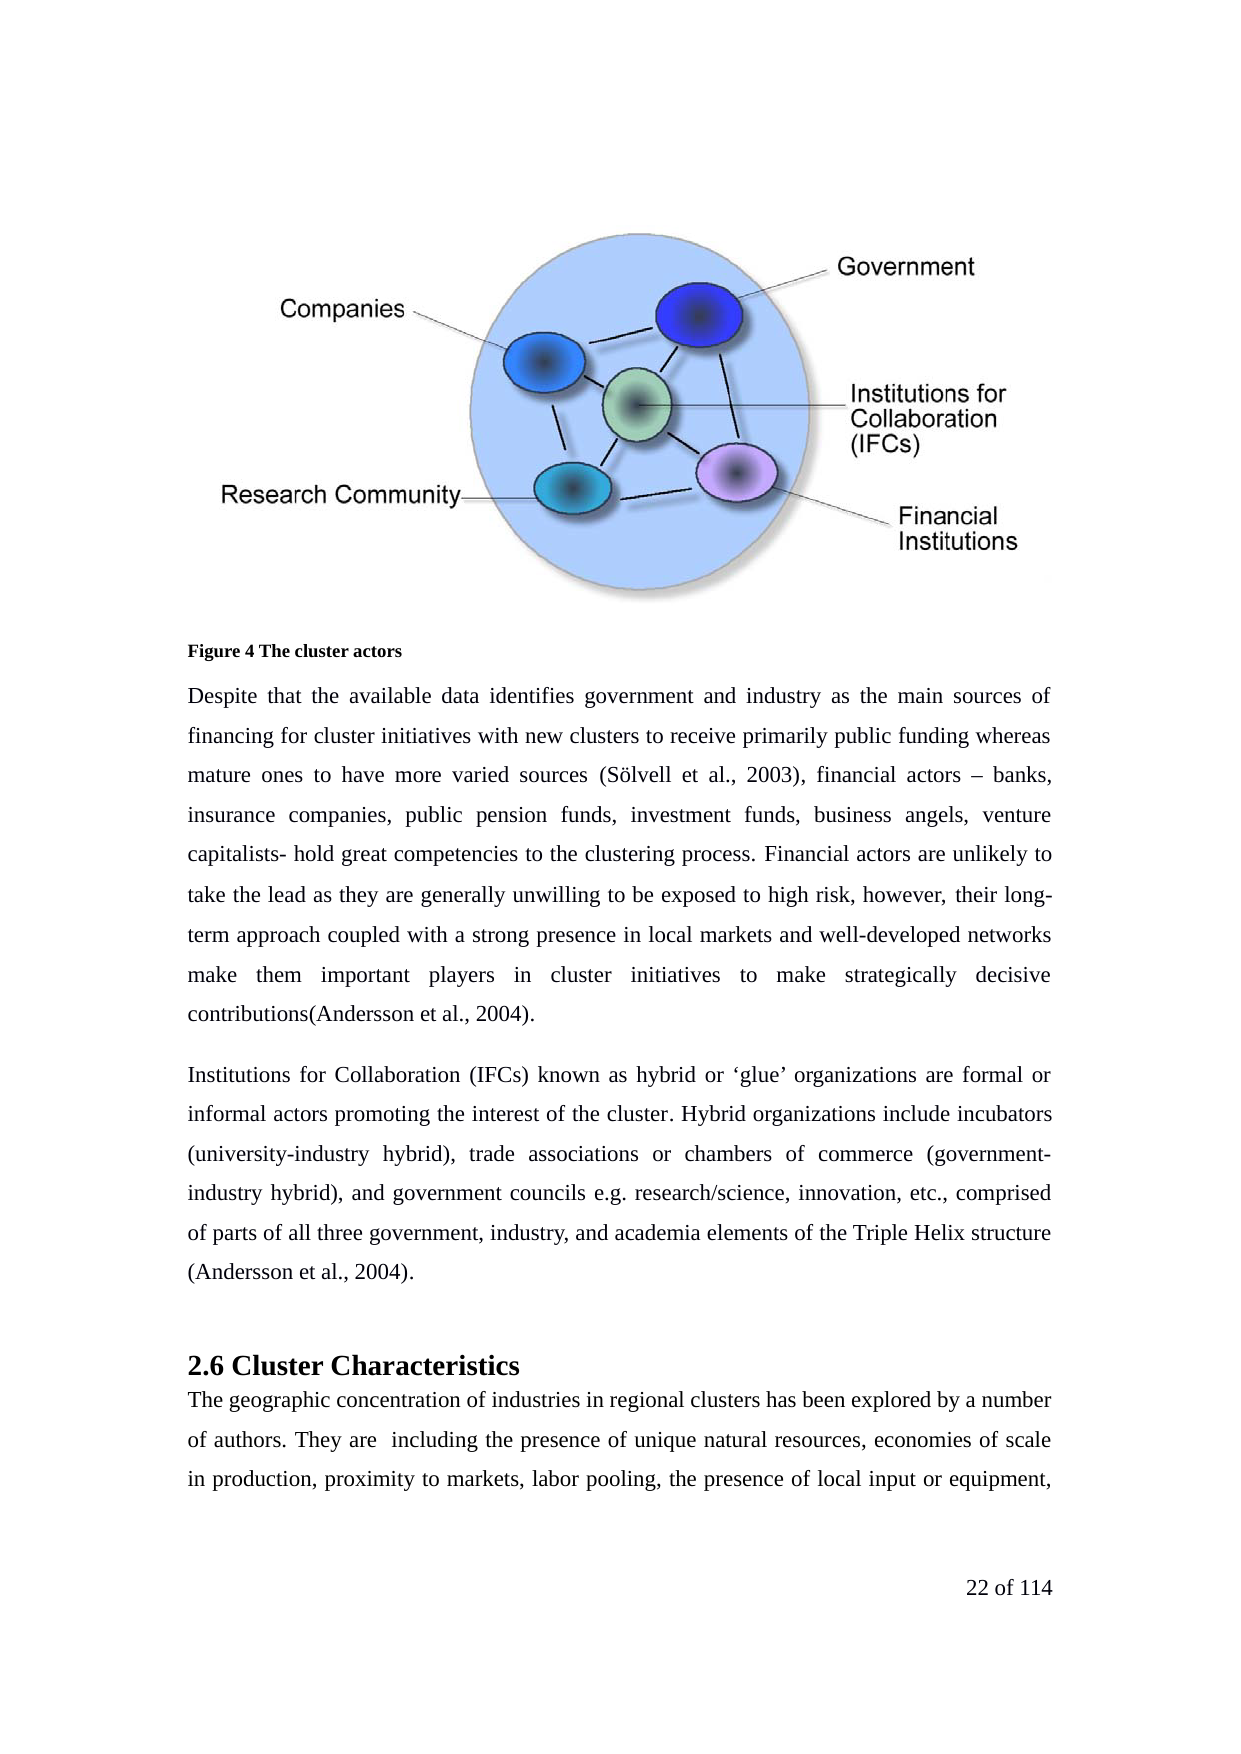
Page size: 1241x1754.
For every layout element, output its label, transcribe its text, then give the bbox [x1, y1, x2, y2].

text The geographic concentration of industries in regional clusters has been explored by a number of authors. They are including the presence of unique natural resources, economies of scale in production, proximity to markets, labor pooling, the presence of local input or equipment, [187, 1386, 1053, 1492]
text Institutions for Collaboration (IFCs) known as hybrid or ‘glue’ organizations are formal or informal actors promoting the interest of the cluster. Hybrid organizations include incubators (university-industry hybrid), trade associations or chambers of commerce (government-industry hybrid), and government councils e.g. research/science, innovation, etc., comprised of parts of all three government, industry, and academia elements of the Triple Helix structure (Andersson et al., 2004). [187, 1061, 1053, 1284]
text Despite that the available data identifies government and industry as the main sources of financing for cluster initiatives with new clusters to receive primarily public funding whereas mature ones to have more varied sources (Sölvell et al., 2003), financial actors – banks, insurance companies, public pension funds, investment funds, business angels, venture capitalists- hold great competencies to the clustering process. Financial actors are unlikely to take the lead as they are generally unwilling to be exposed to high risk, however, their long-term approach coupled with a strong presence in local markets and well-developed networks make them important players in cluster initiatives to make strategically decisive contributions(Andersson et al., 2004). [187, 682, 1053, 1027]
subtitle 2.6 Cluster Characteristics [187, 1348, 1053, 1381]
text Figure 4 The cluster actors [187, 640, 1053, 661]
